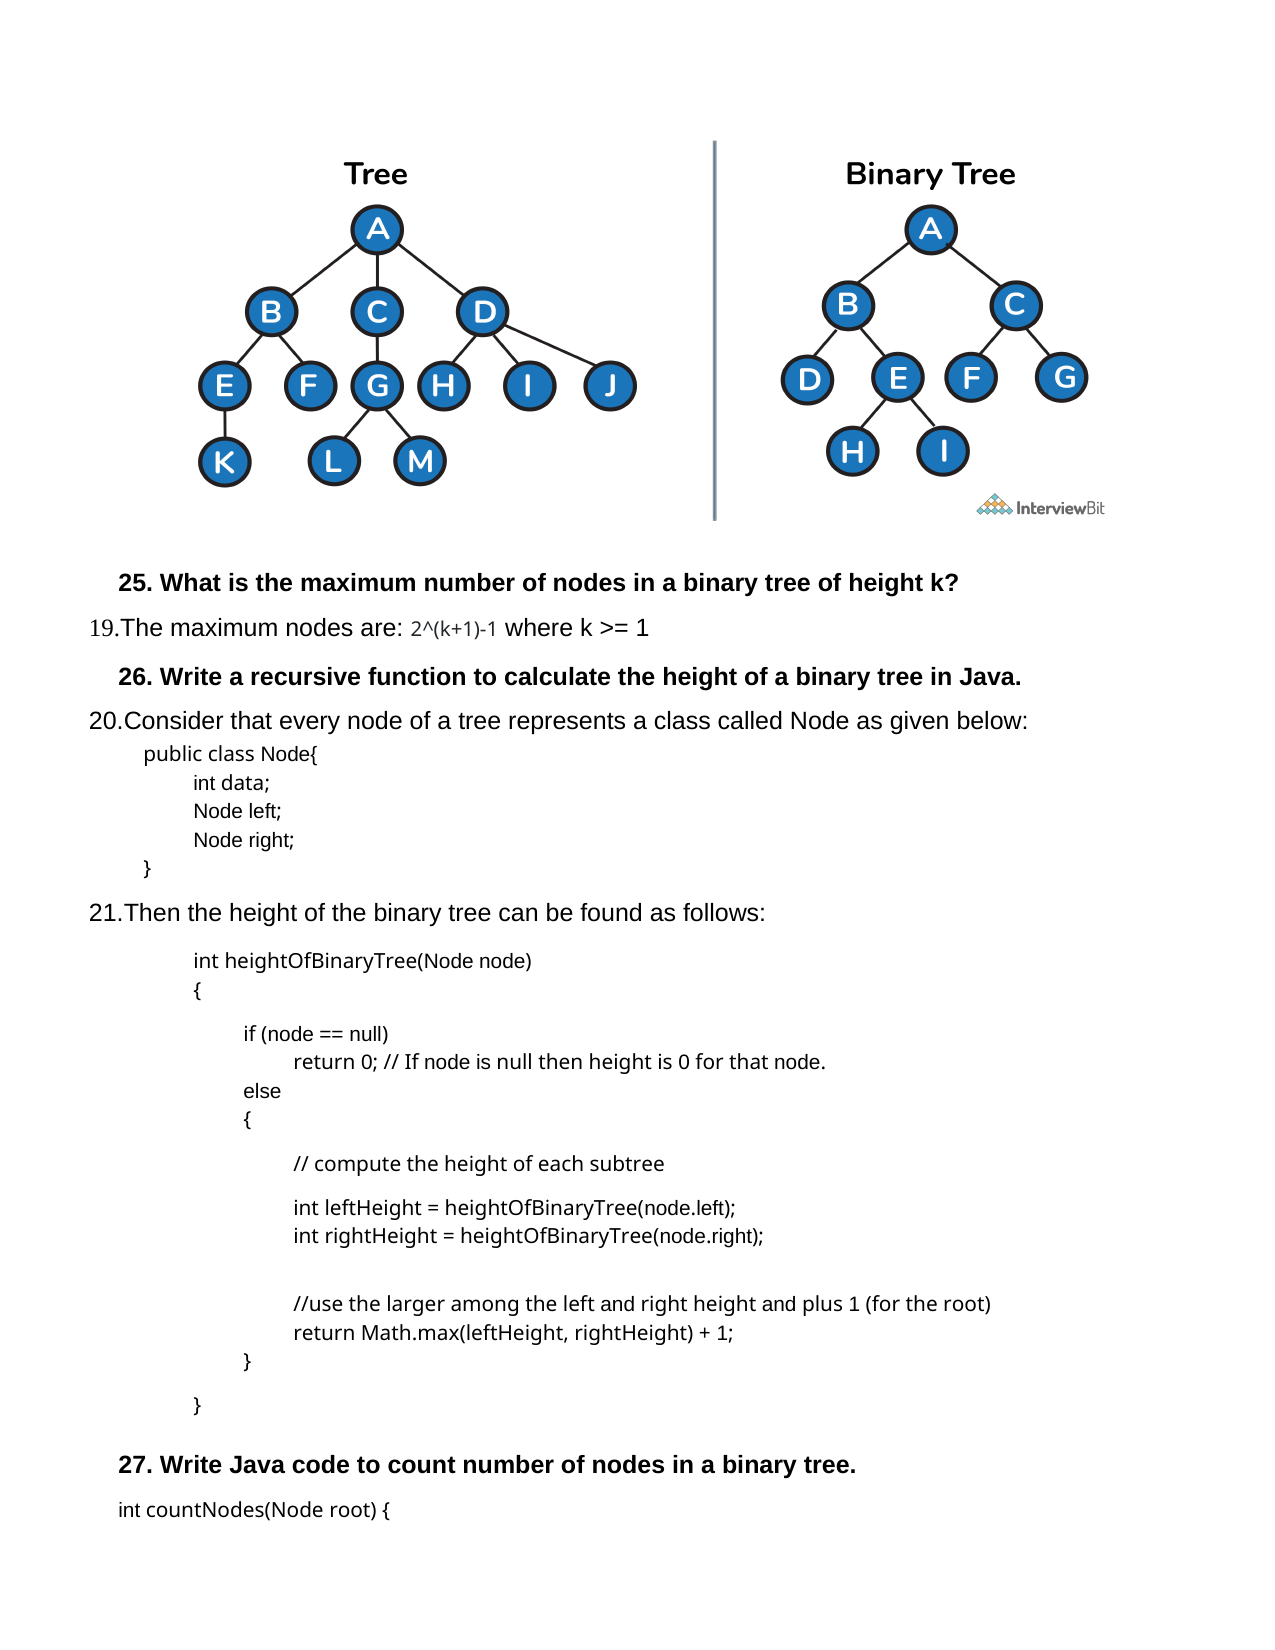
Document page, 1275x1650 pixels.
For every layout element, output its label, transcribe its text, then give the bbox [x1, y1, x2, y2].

list } [118, 1346, 1157, 1375]
list Then the height of the binary tree can be found as follows: [118, 898, 1157, 926]
list { [118, 1104, 1157, 1133]
list //use the larger among the left and right height and plus 1 (for the root) [118, 1289, 1157, 1318]
list return 0; // If node is null then height is 0 for that node. [118, 1047, 1157, 1076]
list int heightOfBinaryTree(Node node) [118, 946, 1157, 975]
list public class Node{ [118, 739, 1157, 768]
list Node left; [118, 796, 1157, 825]
subtitle 26. Write a recursive function to calculate the height of a binary tree in Java. [118, 662, 1157, 691]
list if (node == null) [118, 1019, 1157, 1047]
list int rightHeight = heightOfBinaryTree(node.right); [118, 1221, 1157, 1250]
subtitle 25. What is the maximum number of nodes in a binary tree of height k? [118, 568, 1157, 597]
subtitle 27. Write Java code to count number of nodes in a binary tree. [118, 1450, 1157, 1479]
list int countNodes(Node root) { [118, 1495, 1157, 1523]
list The maximum nodes are: 2^(k+1)-1 where k >= 1 [118, 612, 1157, 642]
list else [118, 1076, 1157, 1104]
list int leftHeight = heightOfBinaryTree(node.left); [118, 1193, 1157, 1221]
list } [118, 853, 1157, 882]
list } [118, 1391, 1157, 1419]
list return Math.max(leftHeight, rightHeight) + 1; [118, 1318, 1157, 1346]
list Node right; [118, 825, 1157, 853]
list int data; [118, 768, 1157, 796]
list Consider that every node of a tree represents a class called Node as given below: [118, 706, 1157, 735]
list // compute the height of each subtree [118, 1149, 1157, 1177]
list { [118, 975, 1157, 1003]
picture [138, 118, 1138, 549]
